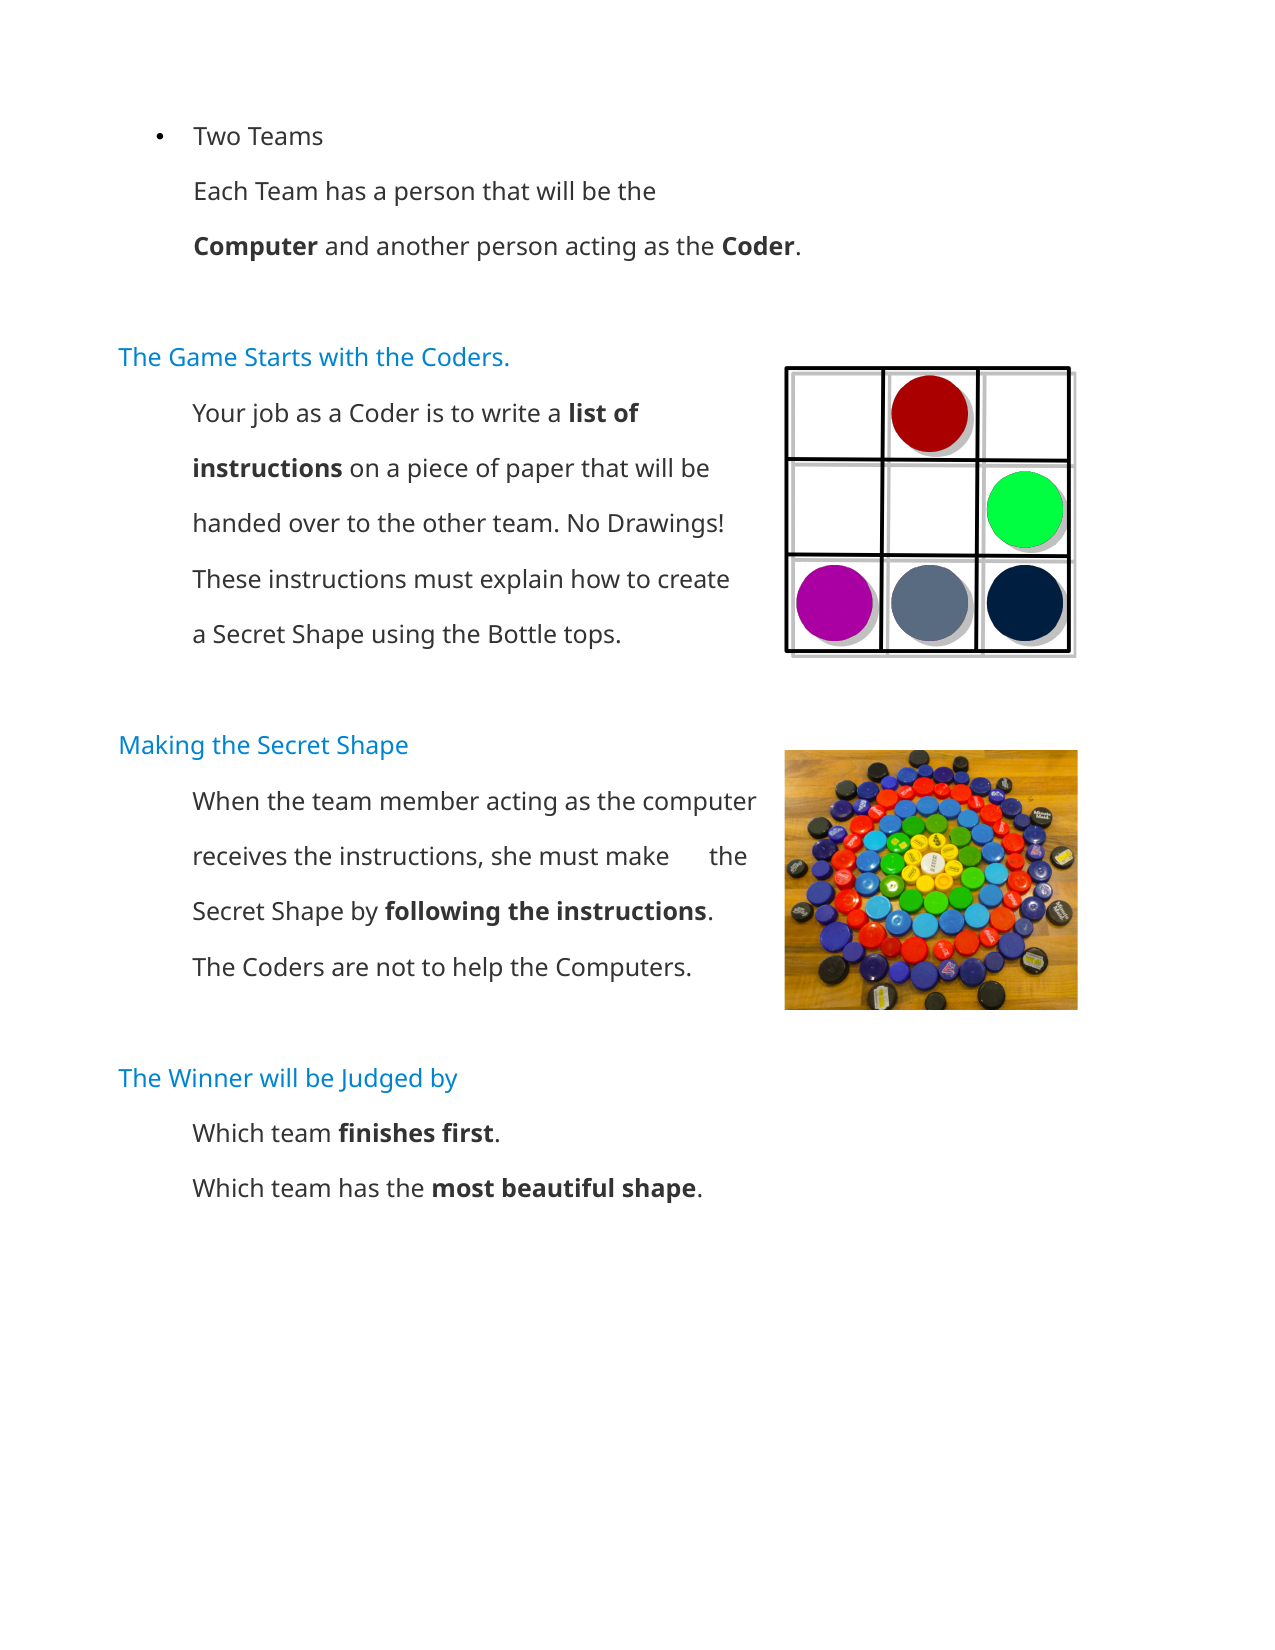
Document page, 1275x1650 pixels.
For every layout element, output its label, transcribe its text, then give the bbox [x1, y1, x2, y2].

text [1078, 949, 1157, 983]
text The Coders are not to help the Computers. [118, 949, 784, 983]
list Each Team has a person that will be the [156, 173, 1157, 208]
text When the team member acting as the computer [118, 783, 784, 817]
list Two Teams [156, 118, 1157, 152]
text The Winner will be Judged by [118, 1060, 1157, 1094]
text handed over to the other team. No Drawings! [118, 506, 784, 540]
text [1078, 838, 1157, 873]
text Secret Shape by following the instructions. [118, 894, 784, 928]
picture [784, 365, 1077, 658]
text instructions on a piece of paper that will be [118, 451, 784, 485]
text These instructions must explain how to create [118, 561, 784, 596]
text Which team finishes first. [118, 1116, 1157, 1150]
text receives the instructions, she must make the [118, 838, 784, 873]
text a Secret Shape using the Bottle tops. [118, 617, 784, 651]
picture [784, 750, 1078, 1010]
text [1078, 783, 1157, 817]
text [1078, 894, 1157, 928]
text [1077, 561, 1157, 596]
text The Game Starts with the Coders. [118, 340, 1157, 374]
text [1077, 506, 1157, 540]
text Your job as a Coder is to write a list of [118, 395, 784, 429]
text [1077, 617, 1157, 651]
text Making the Secret Shape [118, 728, 1157, 762]
list Computer and another person acting as the Coder. [156, 229, 1157, 263]
text [1077, 395, 1157, 429]
text [1077, 451, 1157, 485]
text Which team has the most beautiful shape. [118, 1171, 1157, 1205]
